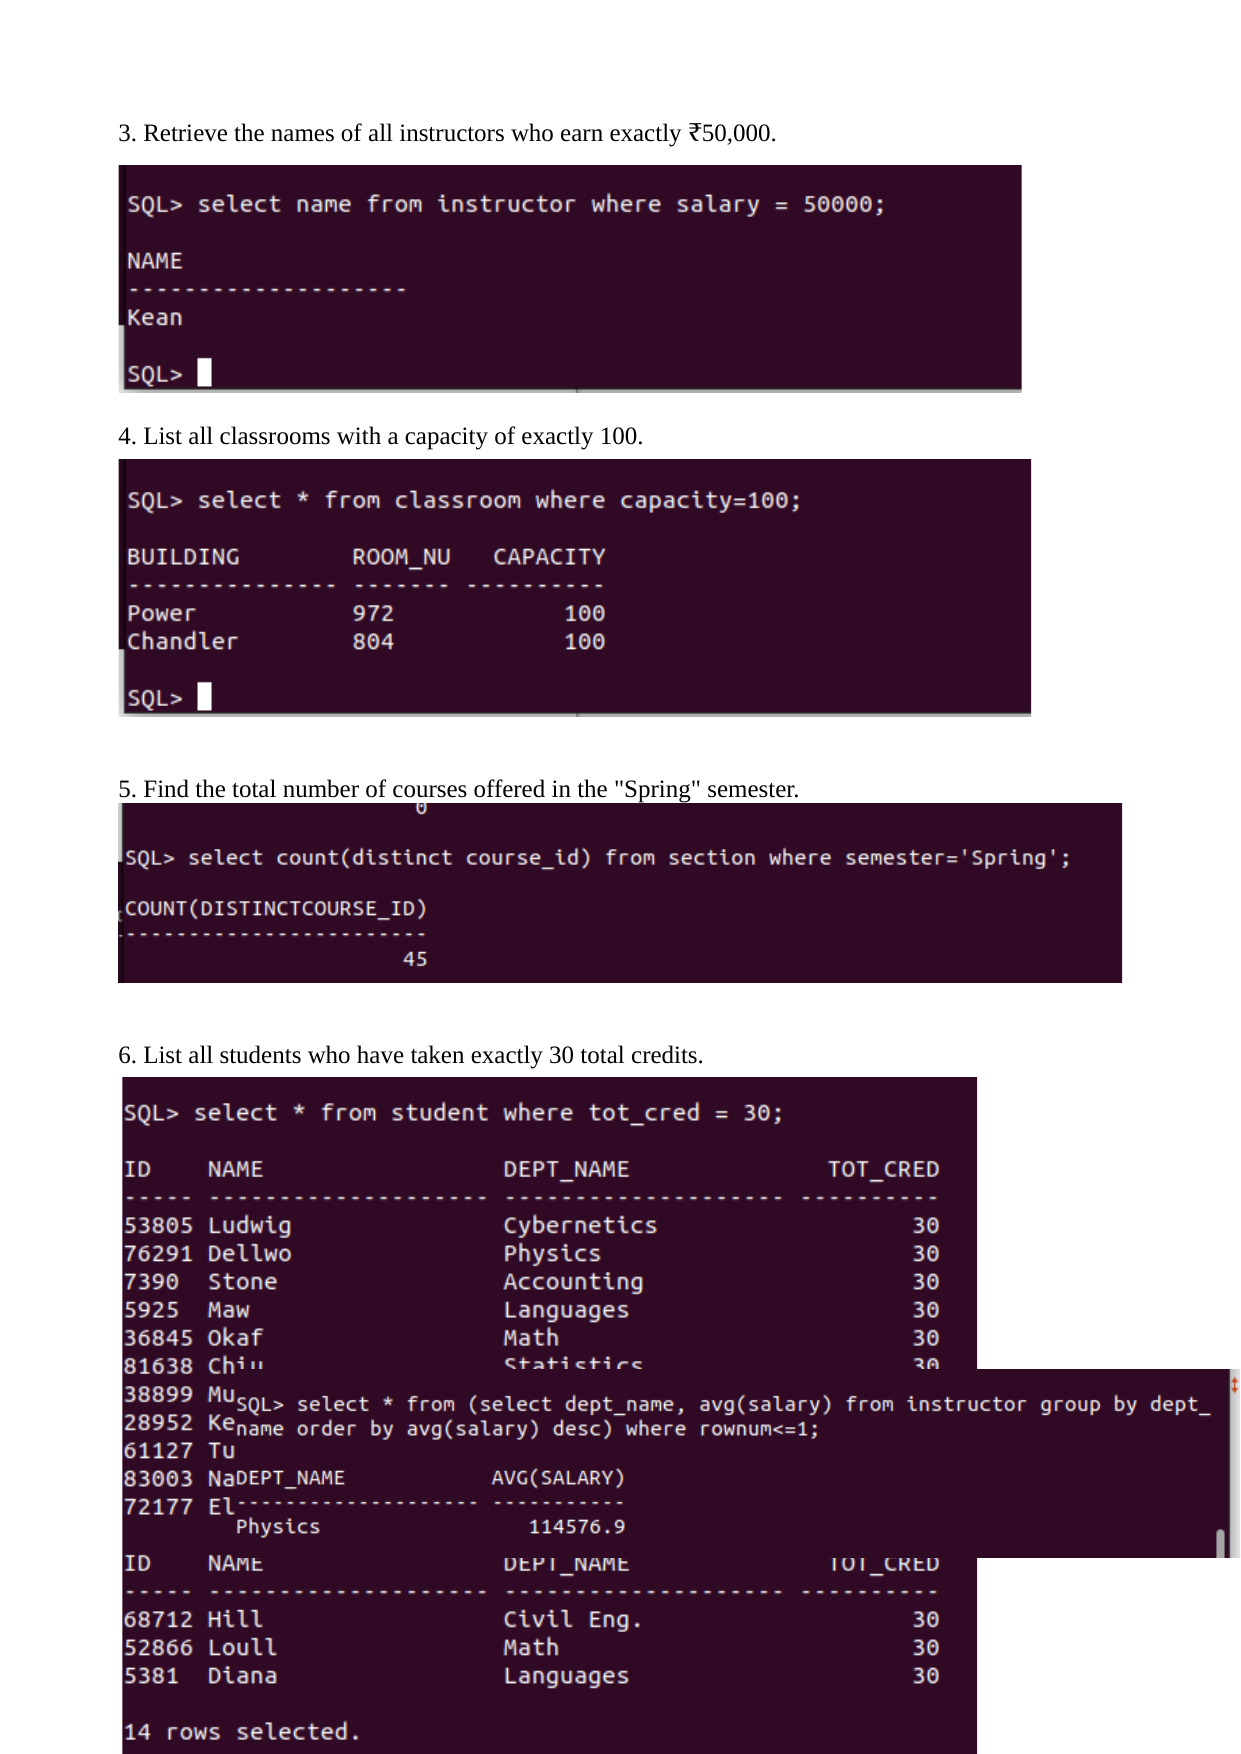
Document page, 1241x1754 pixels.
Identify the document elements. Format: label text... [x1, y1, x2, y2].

text 3. Retrieve the names of all instructors who earn exactly ₹50,000. [118, 118, 1122, 147]
picture [118, 459, 1032, 717]
text 4. List all classrooms with a capacity of exactly 100. [118, 421, 1122, 450]
text 5. Find the total number of courses offered in the "Spring" semester. [118, 774, 1122, 803]
picture [122, 1077, 1241, 1754]
picture [118, 803, 1123, 983]
text 6. List all students who have taken exactly 30 total credits. [118, 1040, 1122, 1069]
picture [118, 165, 1022, 393]
